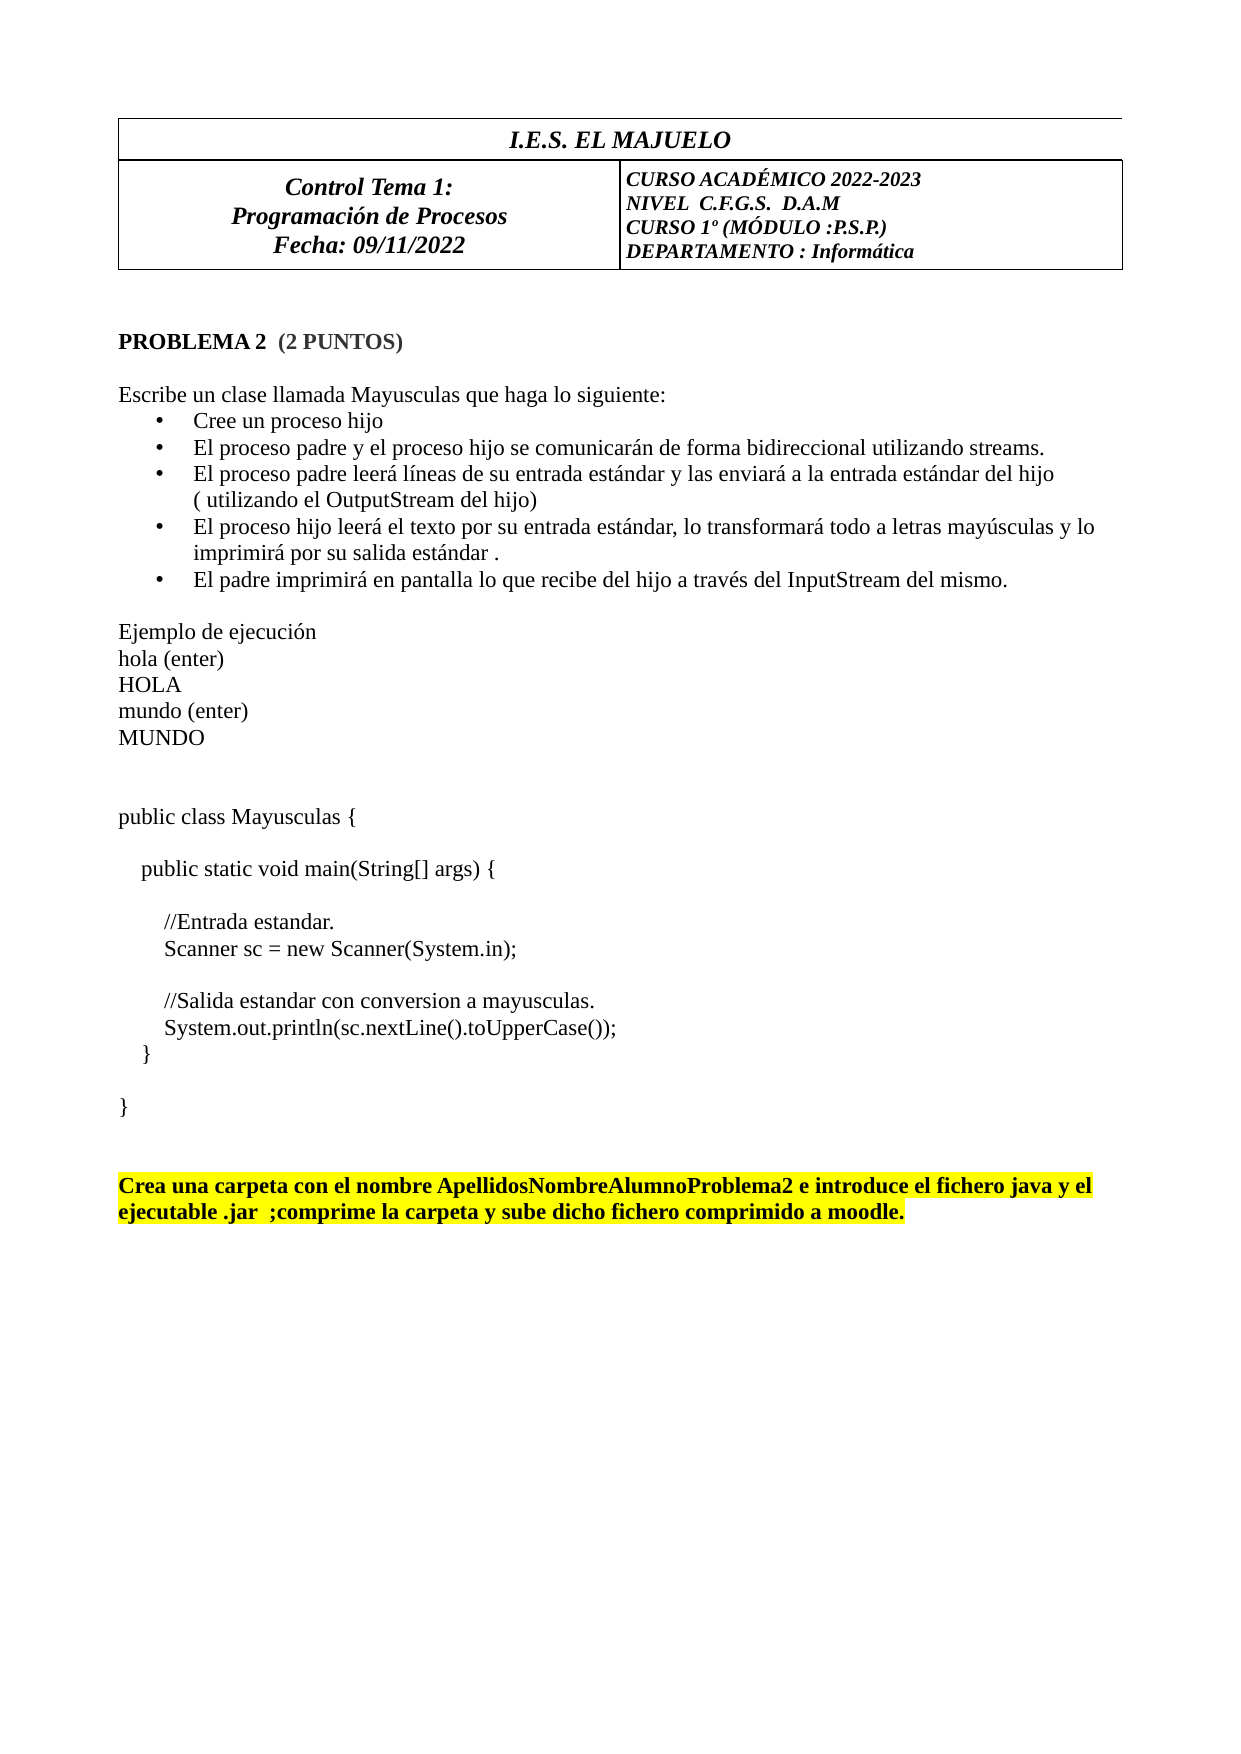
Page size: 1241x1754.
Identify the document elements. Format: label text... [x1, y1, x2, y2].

text public static void main(String[] args) { [118, 856, 1122, 882]
text MUNDO [118, 724, 1122, 750]
text } [118, 1040, 1122, 1066]
list El proceso hijo leerá el texto por su entrada estándar, lo transformará todo a letras mayúsculas y lo imprimirá por su salida estándar . [156, 513, 1122, 566]
text Scanner sc = new Scanner(System.in); [118, 934, 1122, 961]
text System.out.println(sc.nextLine().toUpperCase()); [118, 1014, 1122, 1040]
text PROBLEMA 2 (2 PUNTOS) [118, 328, 1122, 355]
text Escribe un clase llamada Mayusculas que haga lo siguiente: [118, 381, 1122, 407]
list Cree un proceso hijo [156, 407, 1122, 434]
text HOLA [118, 671, 1122, 697]
text } [118, 1093, 1122, 1119]
text //Salida estandar con conversion a mayusculas. [118, 987, 1122, 1014]
text public class Mayusculas { [118, 803, 1122, 829]
list El padre imprimirá en pantalla lo que recibe del hijo a través del InputStream del mismo. [156, 566, 1122, 592]
text Crea una carpeta con el nombre ApellidosNombreAlumnoProblema2 e introduce el fichero java y el ejecutable .jar ;comprime la carpeta y sube dicho fichero comprimido a moodle. [118, 1172, 1122, 1224]
text //Entrada estandar. [118, 908, 1122, 934]
text hola (enter) [118, 645, 1122, 671]
text Ejemplo de ejecución [118, 618, 1122, 645]
list El proceso padre y el proceso hijo se comunicarán de forma bidireccional utilizando streams. [156, 434, 1122, 460]
text mundo (enter) [118, 697, 1122, 724]
list El proceso padre leerá líneas de su entrada estándar y las enviará a la entrada estándar del hijo ( utilizando el OutputStream del hijo) [156, 460, 1122, 513]
